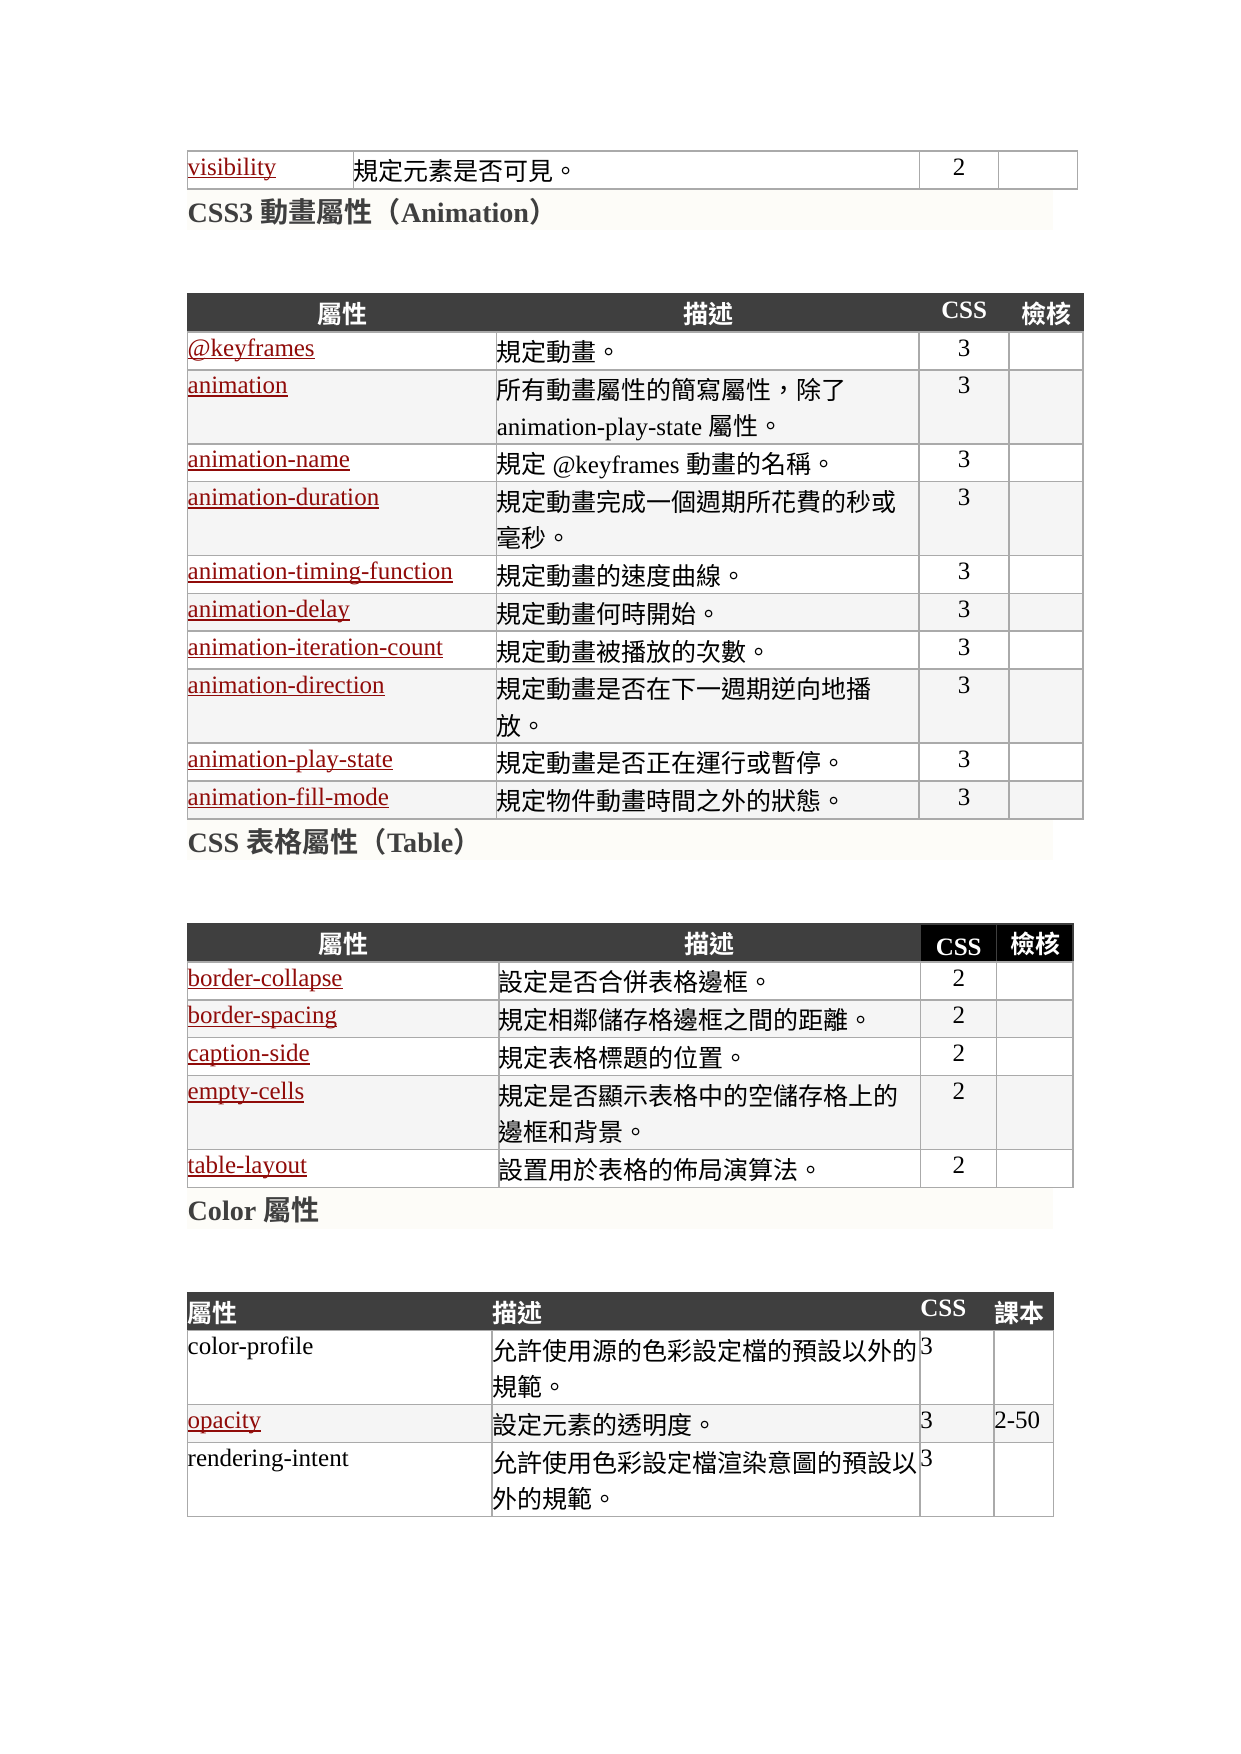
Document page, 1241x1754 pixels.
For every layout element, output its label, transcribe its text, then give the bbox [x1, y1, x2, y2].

table_cell 規定是否顯示表格中的空儲存格上的邊框和背景。 [500, 1076, 920, 1149]
table_cell [997, 963, 1072, 999]
table_cell 2 [921, 1076, 996, 1149]
table_cell 3 [920, 482, 1008, 555]
table_cell [1010, 632, 1082, 668]
table_cell animation [188, 371, 496, 443]
subtitle CSS 表格屬性（Table） [187, 820, 1053, 860]
table_cell visibility [188, 152, 353, 188]
table_cell 規定元素是否可見。 [354, 152, 919, 188]
table_cell 規定相鄰儲存格邊框之間的距離。 [500, 1001, 920, 1037]
table_cell 規定動畫何時開始。 [497, 594, 918, 630]
table_cell @keyframes [188, 333, 496, 369]
table_cell 3 [920, 670, 1008, 742]
table_cell 規定動畫完成一個週期所花費的秒或毫秒。 [497, 482, 918, 555]
table_cell 2 [921, 1150, 996, 1186]
table_cell [1010, 670, 1082, 742]
table_cell 設定元素的透明度。 [493, 1405, 919, 1442]
table_cell table-layout [188, 1150, 498, 1186]
table_cell color-profile [188, 1331, 491, 1404]
table_cell animation-fill-mode [188, 782, 496, 818]
table_cell [997, 1038, 1072, 1074]
table_cell opacity [188, 1405, 491, 1442]
table_cell 規定 @keyframes 動畫的名稱。 [497, 445, 918, 481]
table_cell [1010, 556, 1082, 593]
table_cell 規定動畫的速度曲線。 [497, 556, 918, 593]
subtitle Color 屬性 [187, 1188, 1053, 1229]
subtitle CSS3 動畫屬性（Animation） [187, 190, 1053, 230]
table_cell 3 [920, 333, 1008, 369]
table_cell 2 [921, 1001, 996, 1037]
table_cell 3 [920, 744, 1008, 780]
table_cell [999, 152, 1077, 188]
table_cell 規定動畫是否在下一週期逆向地播放。 [497, 670, 918, 742]
table_cell [1010, 744, 1082, 780]
table_header 屬性 [188, 925, 498, 961]
table_cell 3 [920, 371, 1008, 443]
table_cell border-spacing [188, 1001, 498, 1037]
table_cell empty-cells [188, 1076, 498, 1149]
table_cell animation-play-state [188, 744, 496, 780]
table_cell 規定動畫。 [497, 333, 918, 369]
table_header CSS [920, 295, 1008, 331]
table_cell [1010, 782, 1082, 818]
table_cell border-collapse [188, 963, 498, 999]
table_cell 3 [920, 782, 1008, 818]
table_header 課本 [995, 1293, 1053, 1330]
table_cell 所有動畫屬性的簡寫屬性，除了 animation-play-state 屬性。 [497, 371, 918, 443]
table_header 屬性 [188, 295, 496, 331]
table_header 檢核 [997, 925, 1072, 961]
table_cell 允許使用源的色彩設定檔的預設以外的規範。 [493, 1331, 919, 1404]
table_cell animation-timing-function [188, 556, 496, 593]
table_cell [1010, 333, 1082, 369]
table_cell 2 [921, 1038, 996, 1074]
table_cell 3 [920, 556, 1008, 593]
table_cell 規定物件動畫時間之外的狀態。 [497, 782, 918, 818]
table_cell rendering-intent [188, 1443, 491, 1516]
table_cell 3 [920, 445, 1008, 481]
table_cell 2 [920, 152, 998, 188]
table_cell 3 [921, 1405, 993, 1442]
table_header CSS [921, 1293, 993, 1330]
table_cell 3 [920, 594, 1008, 630]
table_cell animation-iteration-count [188, 632, 496, 668]
table_cell 3 [921, 1443, 993, 1516]
table_cell [995, 1331, 1053, 1404]
table_cell 設定是否合併表格邊框。 [500, 963, 920, 999]
table_cell [1010, 482, 1082, 555]
table_cell animation-duration [188, 482, 496, 555]
table_cell animation-delay [188, 594, 496, 630]
table_cell [1010, 594, 1082, 630]
table_cell 3 [921, 1331, 993, 1404]
table_cell 允許使用色彩設定檔渲染意圖的預設以外的規範。 [493, 1443, 919, 1516]
table_cell caption-side [188, 1038, 498, 1074]
table_cell 3 [920, 632, 1008, 668]
table_header 描述 [493, 1293, 919, 1330]
table_cell 設置用於表格的佈局演算法。 [500, 1150, 920, 1186]
table_cell [995, 1443, 1053, 1516]
table_cell 規定動畫被播放的次數。 [497, 632, 918, 668]
table_cell 規定表格標題的位置。 [500, 1038, 920, 1074]
table_cell [997, 1150, 1072, 1186]
table_cell 規定動畫是否正在運行或暫停。 [497, 744, 918, 780]
table_cell [1010, 445, 1082, 481]
table_cell 2 [921, 963, 996, 999]
table_cell 2-50 [995, 1405, 1053, 1442]
table_header 檢核 [1010, 295, 1082, 331]
table_cell [997, 1001, 1072, 1037]
table_cell animation-direction [188, 670, 496, 742]
table_cell animation-name [188, 445, 496, 481]
table_cell [997, 1076, 1072, 1149]
table_header 描述 [497, 295, 918, 331]
table_cell [1010, 371, 1082, 443]
table_header 描述 [500, 925, 920, 961]
table_header 屬性 [188, 1293, 491, 1330]
table_header CSS [921, 925, 996, 961]
